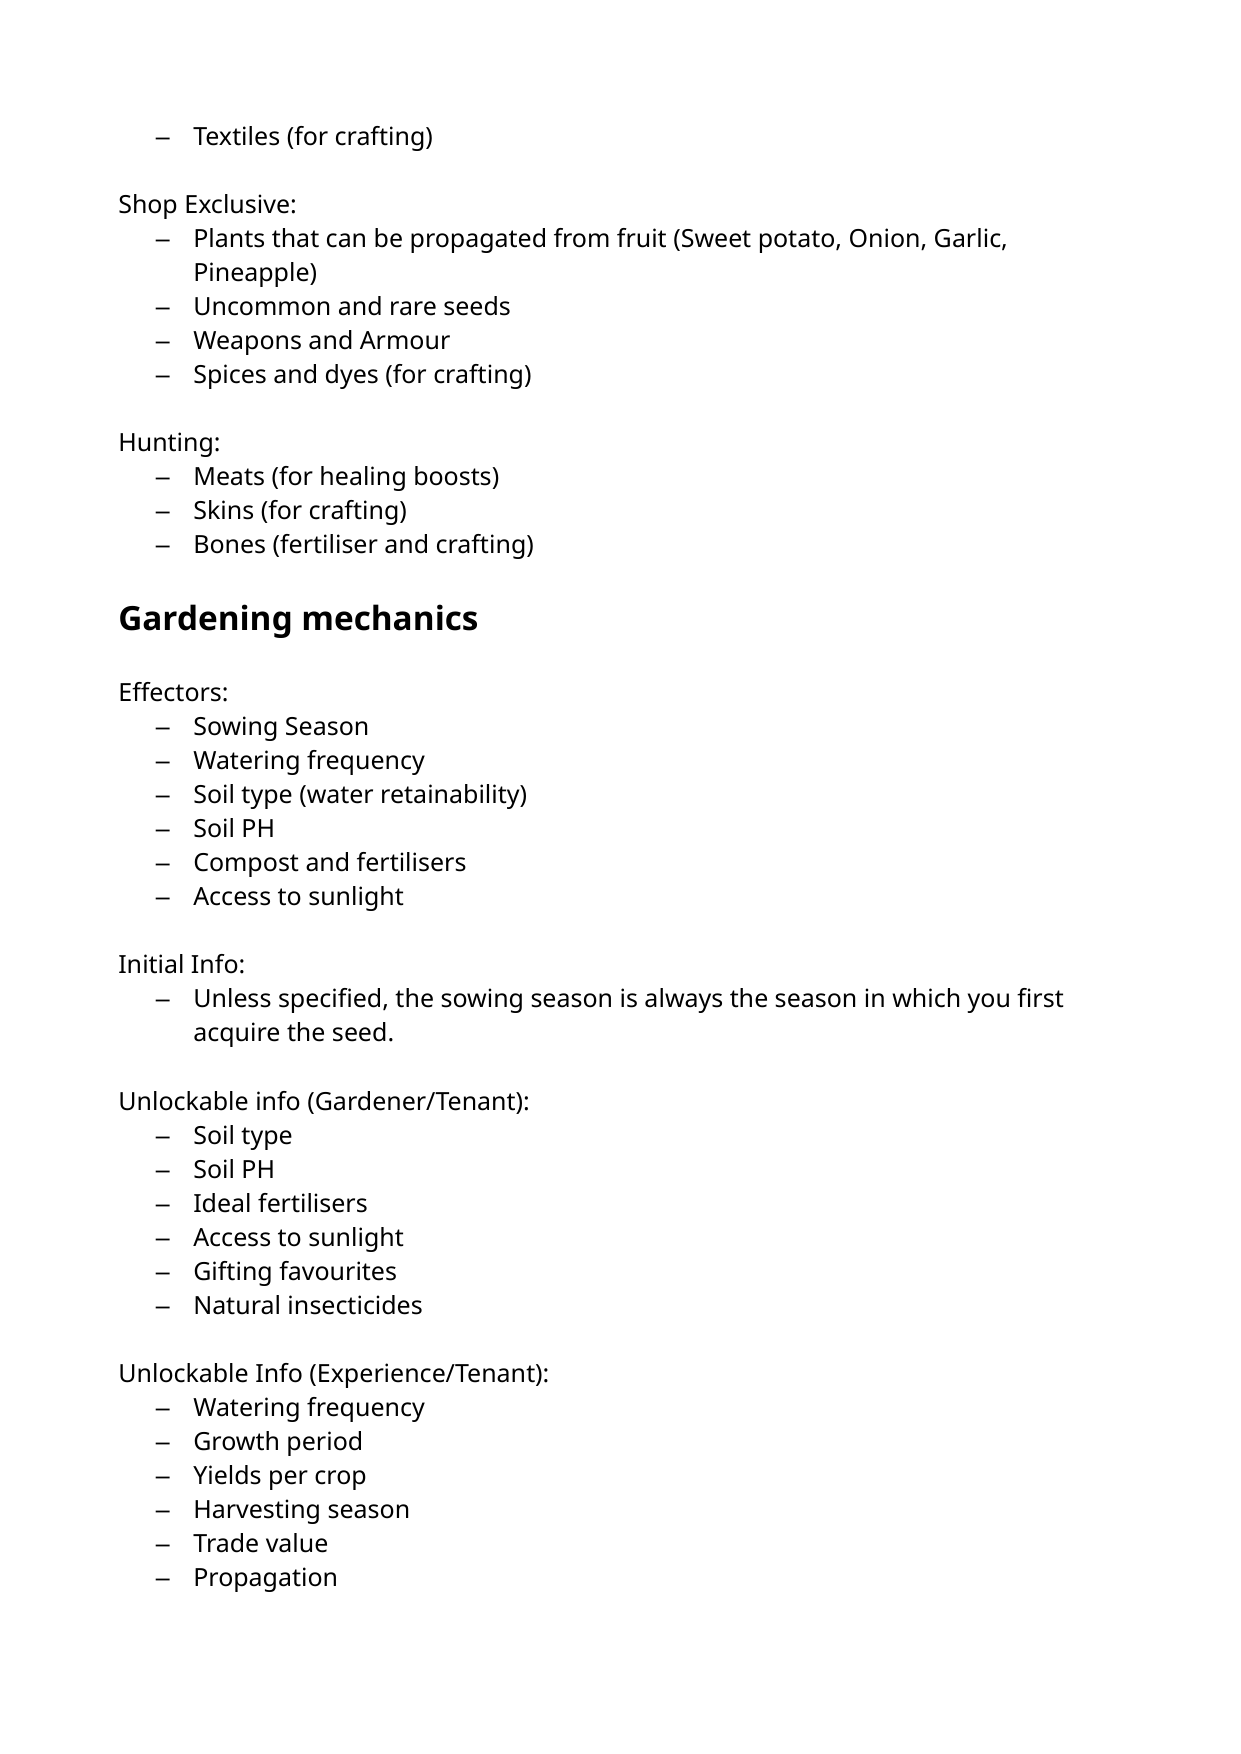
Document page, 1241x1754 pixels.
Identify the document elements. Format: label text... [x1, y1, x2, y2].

list Soil PH [156, 1151, 1122, 1185]
list Soil type [156, 1117, 1122, 1151]
list Soil PH [156, 811, 1122, 845]
list Watering frequency [156, 1390, 1122, 1424]
list Meats (for healing boosts) [156, 459, 1122, 493]
list Yields per crop [156, 1458, 1122, 1492]
list Skins (for crafting) [156, 493, 1122, 527]
list Spices and dyes (for crafting) [156, 357, 1122, 391]
list Access to sunlight [156, 1219, 1122, 1253]
list Propagation [156, 1560, 1122, 1594]
list Soil type (water retainability) [156, 777, 1122, 811]
list Compost and fertilisers [156, 845, 1122, 879]
list Unless specified, the sowing season is always the season in which you first acquire the seed. [156, 981, 1122, 1049]
list Access to sunlight [156, 879, 1122, 913]
list Watering frequency [156, 743, 1122, 777]
list Trade value [156, 1526, 1122, 1560]
list Weapons and Armour [156, 322, 1122, 357]
text Unlockable info (Gardener/Tenant): [118, 1083, 1122, 1117]
list Plants that can be propagated from fruit (Sweet potato, Onion, Garlic, Pineapple) [156, 220, 1122, 288]
list Natural insecticides [156, 1288, 1122, 1322]
list Harvesting season [156, 1492, 1122, 1526]
list Ideal fertilisers [156, 1185, 1122, 1219]
list Growth period [156, 1424, 1122, 1458]
list Uncommon and rare seeds [156, 288, 1122, 322]
list Bones (fertiliser and crafting) [156, 527, 1122, 561]
text Shop Exclusive: [118, 186, 1122, 220]
list Gifting favourites [156, 1253, 1122, 1288]
text Initial Info: [118, 947, 1122, 981]
text Effectors: [118, 674, 1122, 708]
text Gardening mechanics [118, 595, 1122, 640]
list Textiles (for crafting) [156, 118, 1122, 152]
text Unlockable Info (Experience/Tenant): [118, 1356, 1122, 1390]
list Sowing Season [156, 708, 1122, 743]
text Hunting: [118, 425, 1122, 459]
